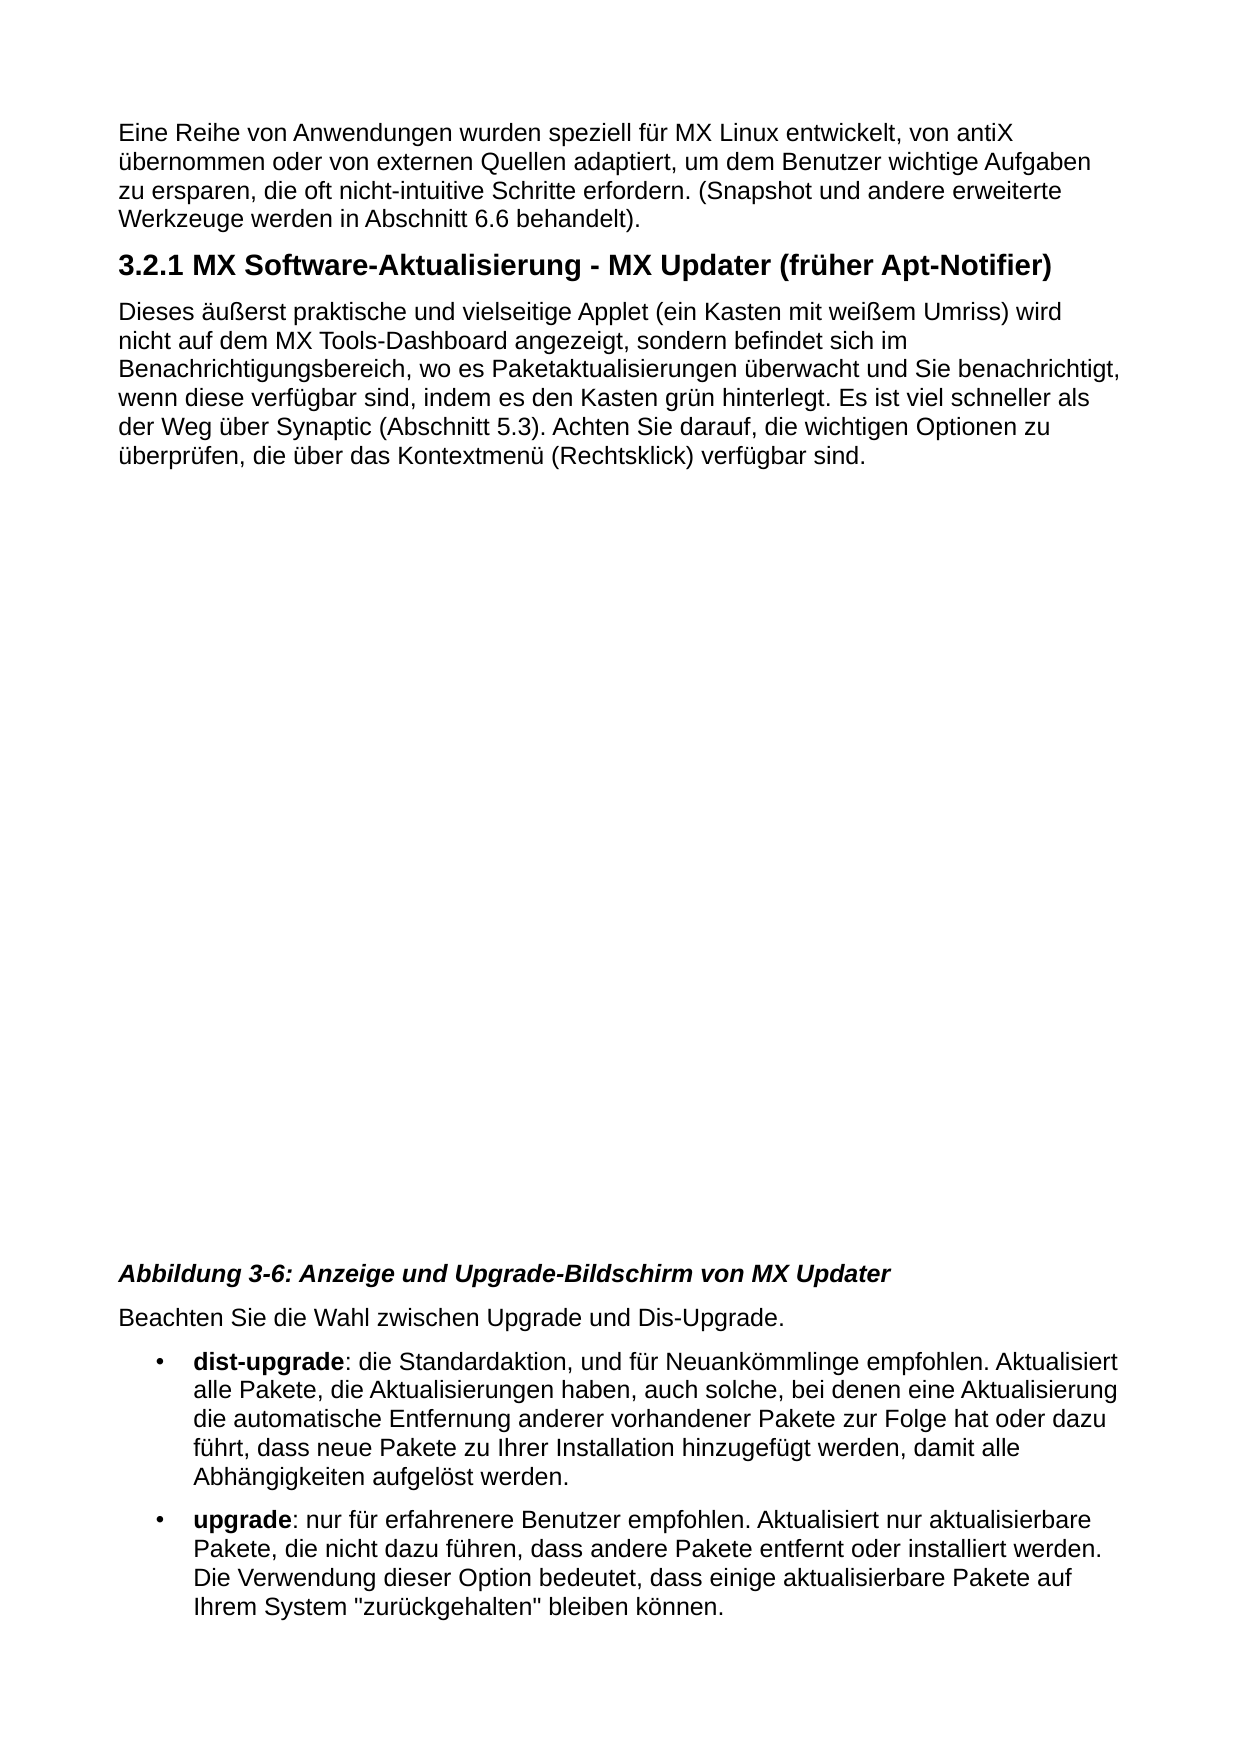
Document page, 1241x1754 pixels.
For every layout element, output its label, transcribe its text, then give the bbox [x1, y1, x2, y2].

subtitle MX Software-Aktualisierung - MX Updater (früher Apt-Notifier) [118, 248, 1122, 282]
text Eine Reihe von Anwendungen wurden speziell für MX Linux entwickelt, von antiX übernommen oder von externen Quellen adaptiert, um dem Benutzer wichtige Aufgaben zu ersparen, die oft nicht-intuitive Schritte erfordern. (Snapshot und andere erweiterte Werkzeuge werden in Abschnitt 6.6 behandelt). [118, 118, 1122, 233]
text Abbildung 3-6: Anzeige und Upgrade-Bildschirm von MX Updater [118, 484, 1122, 1288]
text Beachten Sie die Wahl zwischen Upgrade und Dis-Upgrade. [118, 1303, 1122, 1332]
list dist-upgrade: die Standardaktion, und für Neuankömmlinge empfohlen. Aktualisiert alle Pakete, die Aktualisierungen haben, auch solche, bei denen eine Aktualisierung die automatische Entfernung anderer vorhandener Pakete zur Folge hat oder dazu führt, dass neue Pakete zu Ihrer Installation hinzugefügt werden, damit alle Abhängigkeiten aufgelöst werden. [156, 1347, 1122, 1491]
list upgrade: nur für erfahrenere Benutzer empfohlen. Aktualisiert nur aktualisierbare Pakete, die nicht dazu führen, dass andere Pakete entfernt oder installiert werden. Die Verwendung dieser Option bedeutet, dass einige aktualisierbare Pakete auf Ihrem System "zurückgehalten" bleiben können. [156, 1506, 1122, 1621]
text Dieses äußerst praktische und vielseitige Applet (ein Kasten mit weißem Umriss) wird nicht auf dem MX Tools-Dashboard angezeigt, sondern befindet sich im Benachrichtigungsbereich, wo es Paketaktualisierungen überwacht und Sie benachrichtigt, wenn diese verfügbar sind, indem es den Kasten grün hinterlegt. Es ist viel schneller als der Weg über Synaptic (Abschnitt 5.3). Achten Sie darauf, die wichtigen Optionen zu überprüfen, die über das Kontextmenü (Rechtsklick) verfügbar sind. [118, 297, 1122, 469]
